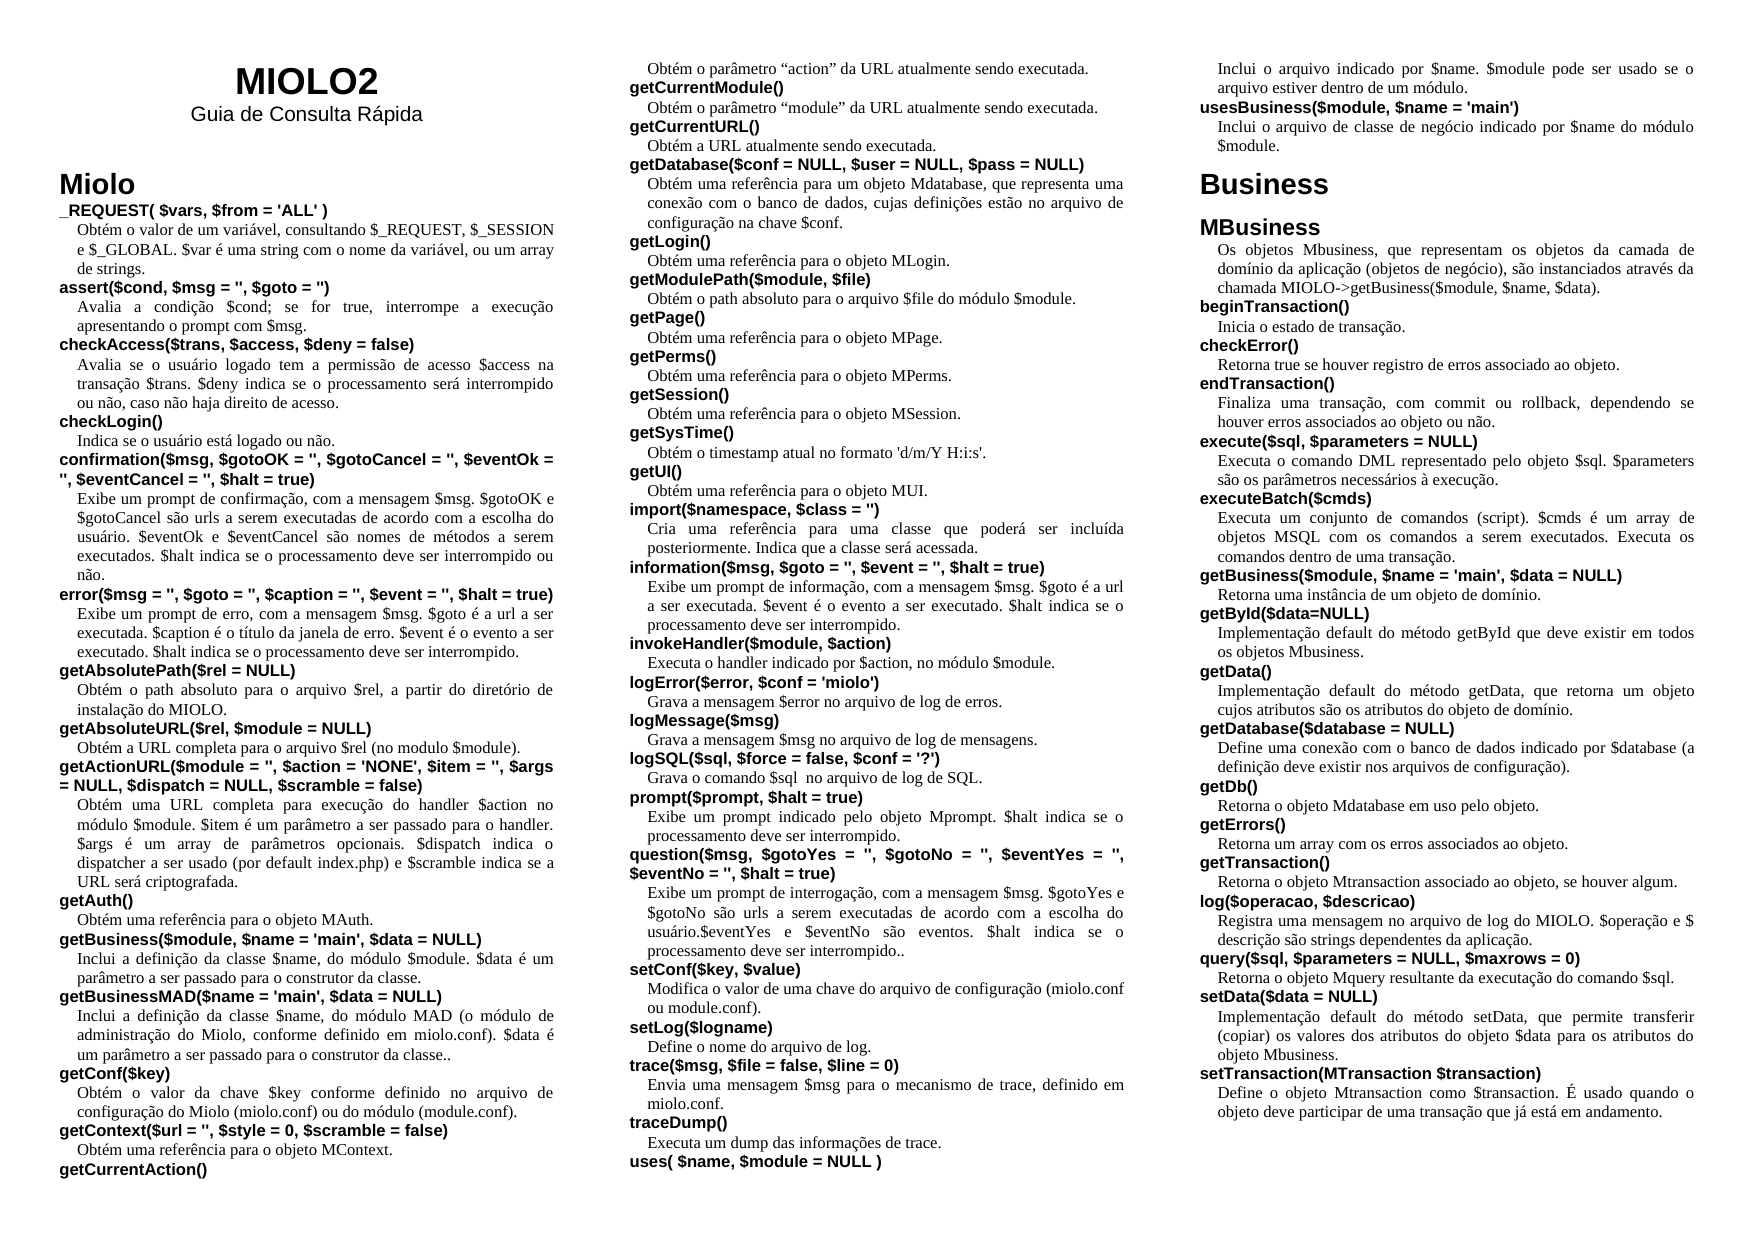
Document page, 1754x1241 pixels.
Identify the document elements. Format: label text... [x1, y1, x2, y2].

text getActionURL($module = '', $action = 'NONE', $item = '', $args = NULL, $dispatch = NULL, $scramble = false) [59, 757, 554, 795]
text checkLogin() [59, 412, 554, 431]
text Grava o comando $sql no arquivo de log de SQL. [647, 768, 1124, 787]
text setConf($key, $value) [629, 960, 1124, 979]
text information($msg, $goto = '', $event = '', $halt = true) [629, 557, 1124, 577]
text getDatabase($database = NULL) [1199, 719, 1695, 738]
text Define o objeto Mtransaction como $transaction. É usado quando o objeto deve participar de uma transação que já está em andamento. [1217, 1083, 1695, 1121]
text getModulePath($module, $file) [629, 270, 1124, 289]
text Obtém a URL completa para o arquivo $rel (no modulo $module). [77, 738, 554, 757]
text Define o nome do arquivo de log. [647, 1037, 1124, 1056]
text Obtém uma referência para um objeto Mdatabase, que representa uma conexão com o banco de dados, cujas definições estão no arquivo de configuração na chave $conf. [647, 174, 1124, 232]
text getAbsoluteURL($rel, $module = NULL) [59, 718, 554, 738]
text getCurrentAction() [59, 1159, 554, 1178]
text Obtém o parâmetro “action” da URL atualmente sendo executada. [647, 59, 1124, 78]
text Envia uma mensagem $msg para o mecanismo de trace, definido em miolo.conf. [647, 1075, 1124, 1113]
text Obtém o valor de um variável, consultando $_REQUEST, $_SESSION e $_GLOBAL. $var é uma string com o nome da variável, ou um array de strings. [77, 220, 554, 278]
text Inclui a definição da classe $name, do módulo $module. $data é um parâmetro a ser passado para o construtor da classe. [77, 948, 554, 987]
text getTransaction() [1199, 853, 1695, 872]
text Implementação default do método getById que deve existir em todos os objetos Mbusiness. [1217, 623, 1695, 661]
text Implementação default do método getData, que retorna um objeto cujos atributos são os atributos do objeto de domínio. [1217, 681, 1695, 719]
text endTransaction() [1199, 374, 1695, 393]
text Registra uma mensagem no arquivo de log do MIOLO. $operação e $ descrição são strings dependentes da aplicação. [1217, 911, 1695, 949]
text Obtém uma referência para o objeto MAuth. [77, 910, 554, 929]
text trace($msg, $file = false, $line = 0) [629, 1056, 1124, 1075]
text assert($cond, $msg = '', $goto = '') [59, 278, 554, 297]
text Obtém uma referência para o objeto MLogin. [647, 251, 1124, 270]
text Avalia se o usuário logado tem a permissão de acesso $access na transação $trans. $deny indica se o processamento será interrompido ou não, caso não haja direito de acesso. [77, 354, 554, 412]
text checkError() [1199, 336, 1695, 355]
text getPage() [629, 308, 1124, 327]
text getBusiness($module, $name = 'main', $data = NULL) [1199, 566, 1695, 585]
text query($sql, $parameters = NULL, $maxrows = 0) [1199, 949, 1695, 968]
text getPerms() [629, 347, 1124, 366]
text Inclui a definição da classe $name, do módulo MAD (o módulo de administração do Miolo, conforme definido em miolo.conf). $data é um parâmetro a ser passado para o construtor da classe.. [77, 1006, 554, 1063]
text Cria uma referência para uma classe que poderá ser incluída posteriormente. Indica que a classe será acessada. [647, 519, 1124, 557]
text import($namespace, $class = '') [629, 500, 1124, 519]
text Executa o comando DML representado pelo objeto $sql. $parameters são os parâmetros necessários à execução. [1217, 451, 1695, 489]
text getCurrentURL() [629, 117, 1124, 136]
text getLogin() [629, 232, 1124, 251]
text Exibe um prompt indicado pelo objeto Mprompt. $halt indica se o processamento deve ser interrompido. [647, 807, 1124, 845]
text getCurrentModule() [629, 78, 1124, 97]
text getSession() [629, 385, 1124, 404]
text Obtém uma referência para o objeto MPerms. [647, 366, 1124, 385]
text Obtém uma referência para o objeto MSession. [647, 404, 1124, 423]
text Exibe um prompt de informação, com a mensagem $msg. $goto é a url a ser executada. $event é o evento a ser executado. $halt indica se o processamento deve ser interrompido. [647, 577, 1124, 634]
text Inclui o arquivo indicado por $name. $module pode ser usado se o arquivo estiver dentro de um módulo. [1217, 59, 1695, 97]
text confirmation($msg, $gotoOK = '', $gotoCancel = '', $eventOk = '', $eventCancel = '', $halt = true) [59, 450, 554, 488]
text usesBusiness($module, $name = 'main') [1199, 97, 1695, 117]
text Obtém uma referência para o objeto MUI. [647, 481, 1124, 500]
text setTransaction(MTransaction $transaction) [1199, 1064, 1695, 1083]
text Retorna o objeto Mdatabase em uso pelo objeto. [1217, 796, 1695, 815]
text uses( $name, $module = NULL ) [629, 1152, 1124, 1171]
text getConf($key) [59, 1063, 554, 1083]
text Os objetos Mbusiness, que representam os objetos da camada de domínio da aplicação (objetos de negócio), são instanciados através da chamada MIOLO->getBusiness($module, $name, $data). [1217, 240, 1695, 297]
text Executa um conjunto de comandos (script). $cmds é um array de objetos MSQL com os comandos a serem executados. Executa os comandos dentro de uma transação. [1217, 508, 1695, 566]
text setLog($logname) [629, 1017, 1124, 1037]
text getErrors() [1199, 815, 1695, 834]
text Exibe um prompt de confirmação, com a mensagem $msg. $gotoOK e $gotoCancel são urls a serem executadas de acordo com a escolha do usuário. $eventOk e $eventCancel são nomes de métodos a serem executados. $halt indica se o processamento deve ser interrompido ou não. [77, 488, 554, 584]
text Inicia o estado de transação. [1217, 316, 1695, 336]
text logError($error, $conf = 'miolo') [629, 672, 1124, 692]
text MIOLO2 [59, 59, 554, 102]
text question($msg, $gotoYes = '', $gotoNo = '', $eventYes = '', $eventNo = '', $halt = true) [629, 845, 1124, 883]
subtitle Business [1199, 167, 1695, 201]
text Obtém uma URL completa para execução do handler $action no módulo $module. $item é um parâmetro a ser passado para o handler. $args é um array de parâmetros opcionais. $dispatch indica o dispatcher a ser usado (por default index.php) e $scramble indica se a URL será criptografada. [77, 795, 554, 891]
text Obtém o timestamp atual no formato 'd/m/Y H:i:s'. [647, 442, 1124, 462]
text Grava a mensagem $msg no arquivo de log de mensagens. [647, 730, 1124, 749]
text error($msg = '', $goto = '', $caption = '', $event = '', $halt = true) [59, 584, 554, 603]
text Exibe um prompt de interrogação, com a mensagem $msg. $gotoYes e $gotoNo são urls a serem executadas de acordo com a escolha do usuário.$eventYes e $eventNo são eventos. $halt indica se o processamento deve ser interrompido.. [647, 883, 1124, 960]
text log($operacao, $descricao) [1199, 891, 1695, 911]
text Executa o handler indicado por $action, no módulo $module. [647, 653, 1124, 672]
text invokeHandler($module, $action) [629, 634, 1124, 653]
text Obtém uma referência para o objeto MContext. [77, 1140, 554, 1159]
text getContext($url = '', $style = 0, $scramble = false) [59, 1121, 554, 1140]
text Retorna o objeto Mquery resultante da executação do comando $sql. [1217, 968, 1695, 987]
text checkAccess($trans, $access, $deny = false) [59, 335, 554, 354]
text getAbsolutePath($rel = NULL) [59, 661, 554, 680]
text Inclui o arquivo de classe de negócio indicado por $name do módulo $module. [1217, 117, 1695, 155]
text getById($data=NULL) [1199, 604, 1695, 623]
text getAuth() [59, 891, 554, 910]
text Retorna um array com os erros associados ao objeto. [1217, 834, 1695, 853]
text Modifica o valor de uma chave do arquivo de configuração (miolo.conf ou module.conf). [647, 979, 1124, 1017]
text execute($sql, $parameters = NULL) [1199, 431, 1695, 451]
text getBusinessMAD($name = 'main', $data = NULL) [59, 987, 554, 1006]
text getData() [1199, 661, 1695, 681]
text Define uma conexão com o banco de dados indicado por $database (a definição deve existir nos arquivos de configuração). [1217, 738, 1695, 776]
text getDb() [1199, 776, 1695, 796]
text beginTransaction() [1199, 297, 1695, 316]
text getUI() [629, 462, 1124, 481]
text Retorna true se houver registro de erros associado ao objeto. [1217, 355, 1695, 374]
text Executa um dump das informações de trace. [647, 1132, 1124, 1152]
text setData($data = NULL) [1199, 987, 1695, 1006]
text Avalia a condição $cond; se for true, interrompe a execução apresentando o prompt com $msg. [77, 297, 554, 335]
subtitle Miolo [59, 167, 554, 201]
text logMessage($msg) [629, 711, 1124, 730]
text Obtém o path absoluto para o arquivo $file do módulo $module. [647, 289, 1124, 308]
text logSQL($sql, $force = false, $conf = '?') [629, 749, 1124, 768]
text Finaliza uma transação, com commit ou rollback, dependendo se houver erros associados ao objeto ou não. [1217, 393, 1695, 431]
text getDatabase($conf = NULL, $user = NULL, $pass = NULL) [629, 155, 1124, 174]
subtitle MBusiness [1199, 213, 1695, 240]
text Implementação default do método setData, que permite transferir (copiar) os valores dos atributos do objeto $data para os atributos do objeto Mbusiness. [1217, 1006, 1695, 1064]
text Obtém uma referência para o objeto MPage. [647, 327, 1124, 347]
text getBusiness($module, $name = 'main', $data = NULL) [59, 929, 554, 948]
text Exibe um prompt de erro, com a mensagem $msg. $goto é a url a ser executada. $caption é o título da janela de erro. $event é o evento a ser executado. $halt indica se o processamento deve ser interrompido. [77, 603, 554, 661]
text Obtém o valor da chave $key conforme definido no arquivo de configuração do Miolo (miolo.conf) ou do módulo (module.conf). [77, 1083, 554, 1121]
text getSysTime() [629, 423, 1124, 442]
text _REQUEST( $vars, $from = 'ALL' ) [59, 201, 554, 220]
text prompt($prompt, $halt = true) [629, 787, 1124, 807]
text traceDump() [629, 1113, 1124, 1132]
text Obtém a URL atualmente sendo executada. [647, 136, 1124, 155]
text Retorna uma instância de um objeto de domínio. [1217, 585, 1695, 604]
text Guia de Consulta Rápida [59, 102, 554, 126]
text Grava a mensagem $error no arquivo de log de erros. [647, 692, 1124, 711]
text Obtém o path absoluto para o arquivo $rel, a partir do diretório de instalação do MIOLO. [77, 680, 554, 718]
text Indica se o usuário está logado ou não. [77, 431, 554, 450]
text executeBatch($cmds) [1199, 489, 1695, 508]
text Retorna o objeto Mtransaction associado ao objeto, se houver algum. [1217, 872, 1695, 891]
text Obtém o parâmetro “module” da URL atualmente sendo executada. [647, 97, 1124, 117]
